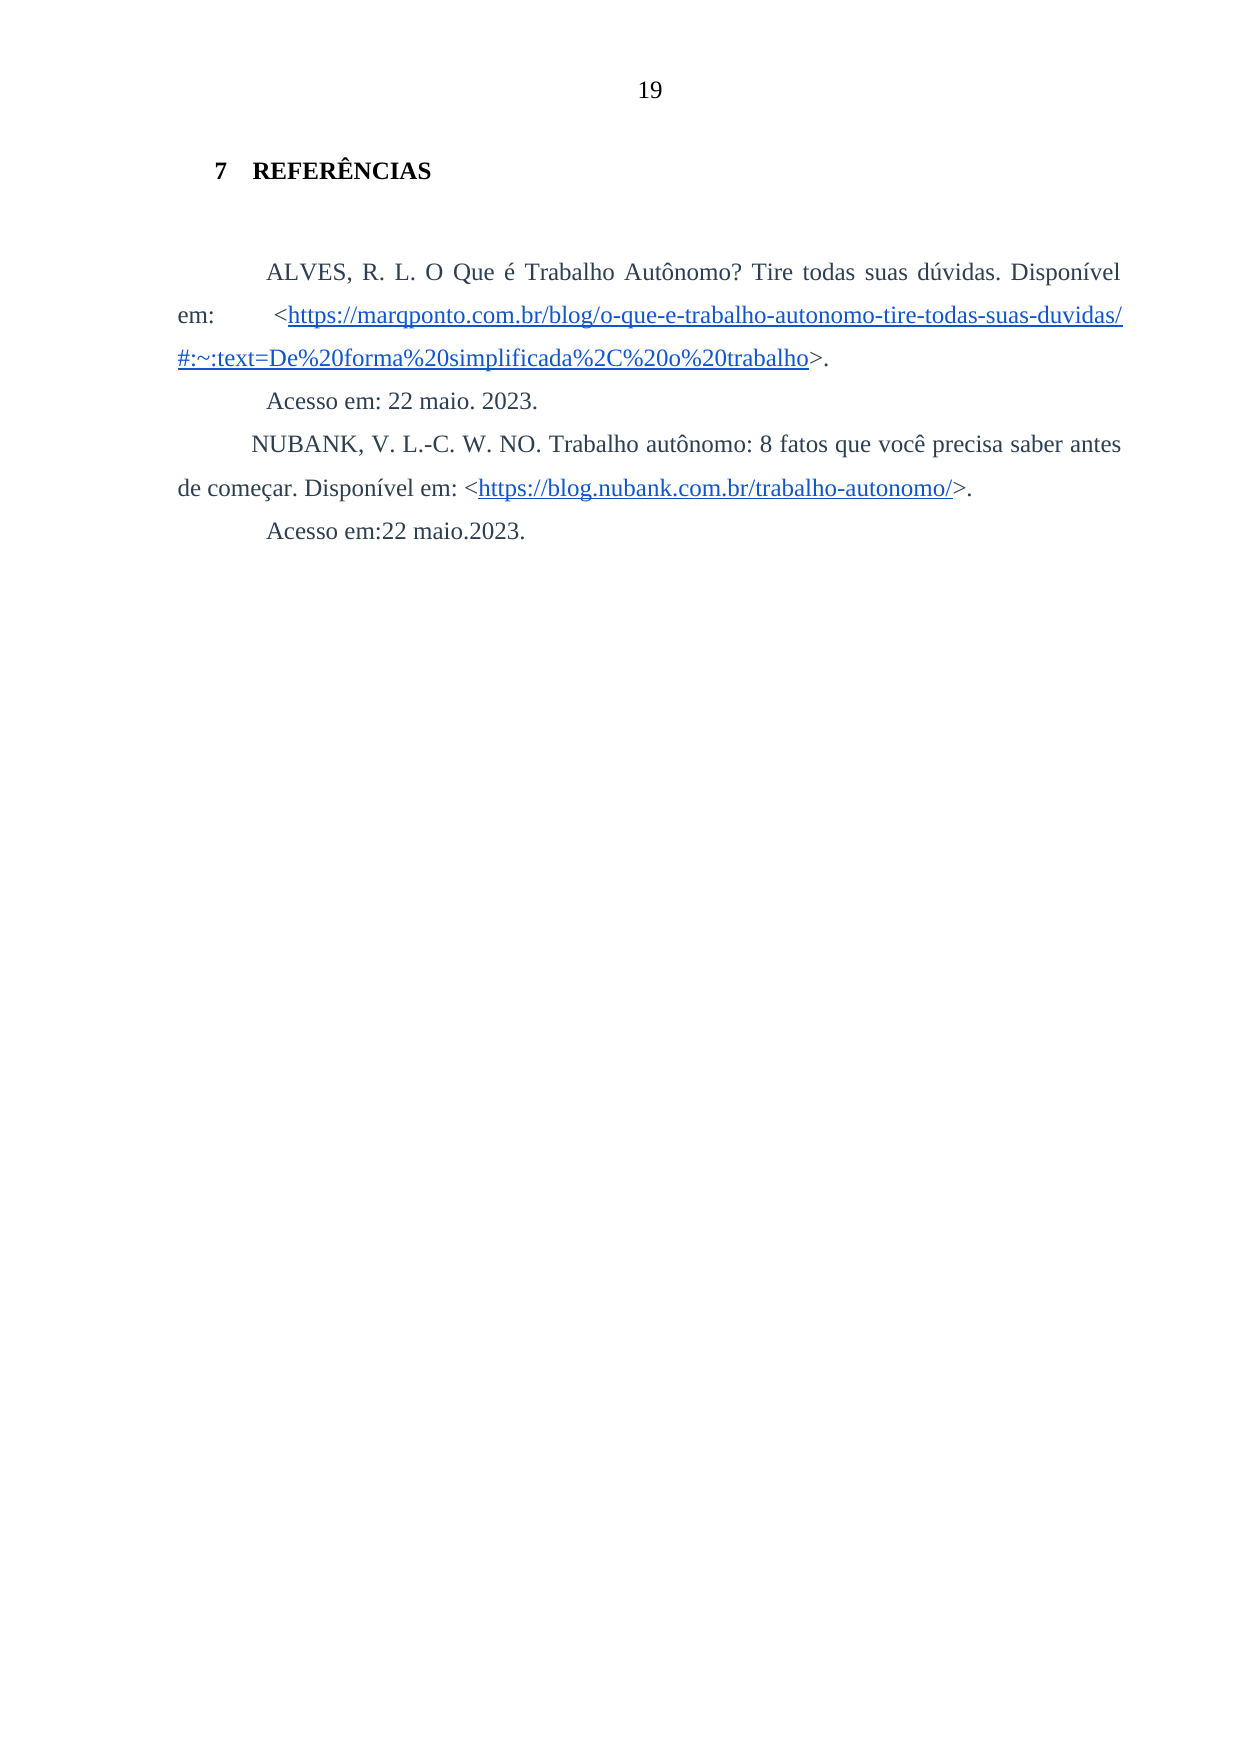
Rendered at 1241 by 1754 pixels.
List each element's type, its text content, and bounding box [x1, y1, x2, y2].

text ALVES, R. L. O Que é Trabalho Autônomo? Tire todas suas dúvidas. Disponível em: <https://marqponto.com.br/blog/o-que-e-trabalho-autonomo-tire-todas-suas-duvidas/#:~:text=De%20forma%20simplificada%2C%20o%20trabalho>. [177, 257, 1122, 372]
subtitle REFERÊNCIAS [214, 156, 1122, 185]
text Acesso em: 22 maio. 2023. [177, 386, 1122, 415]
text Acesso em:22 maio.2023. [177, 516, 1122, 544]
text NUBANK, V. L.-C. W. NO. Trabalho autônomo: 8 fatos que você precisa saber antes de começar. Disponível em: <https://blog.nubank.com.br/trabalho-autonomo/>. [177, 429, 1122, 501]
